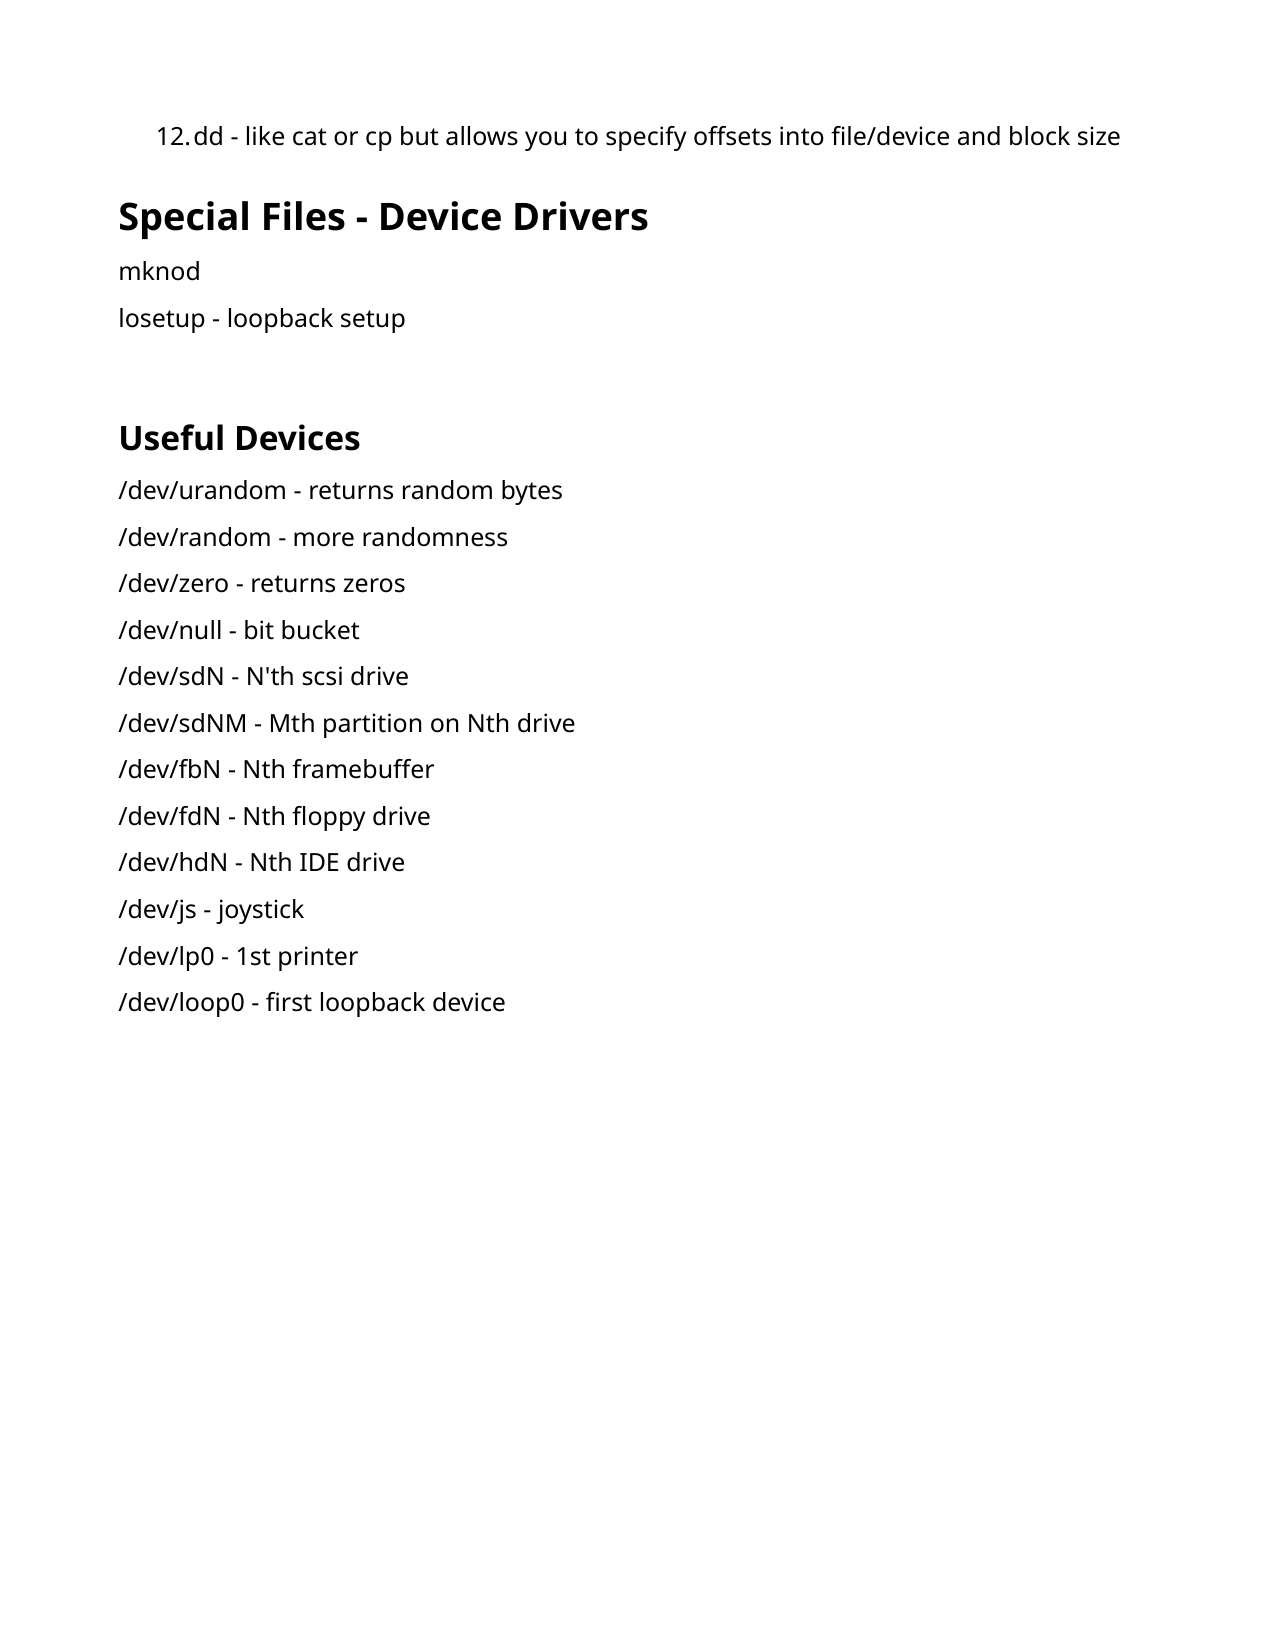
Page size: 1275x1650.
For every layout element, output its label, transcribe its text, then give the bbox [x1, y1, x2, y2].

text mknod [118, 254, 1157, 288]
text /dev/zero - returns zeros [118, 566, 1157, 600]
text /dev/hdN - Nth IDE drive [118, 845, 1157, 879]
text /dev/sdNM - Mth partition on Nth drive [118, 705, 1157, 739]
text /dev/null - bit bucket [118, 612, 1157, 646]
text /dev/js - joystick [118, 892, 1157, 926]
text /dev/loop0 - first loopback device [118, 985, 1157, 1019]
text /dev/sdN - N'th scsi drive [118, 659, 1157, 693]
subtitle Useful Devices [118, 414, 1157, 460]
text /dev/fbN - Nth framebuffer [118, 752, 1157, 786]
text /dev/urandom - returns random bytes [118, 473, 1157, 507]
text /dev/lp0 - 1st printer [118, 938, 1157, 972]
text /dev/random - more randomness [118, 519, 1157, 553]
subtitle Special Files - Device Drivers [118, 190, 1157, 241]
text /dev/fdN - Nth floppy drive [118, 798, 1157, 833]
text losetup - loopback setup [118, 300, 1157, 334]
list dd - like cat or cp but allows you to specify offsets into file/device and block size [156, 118, 1157, 152]
